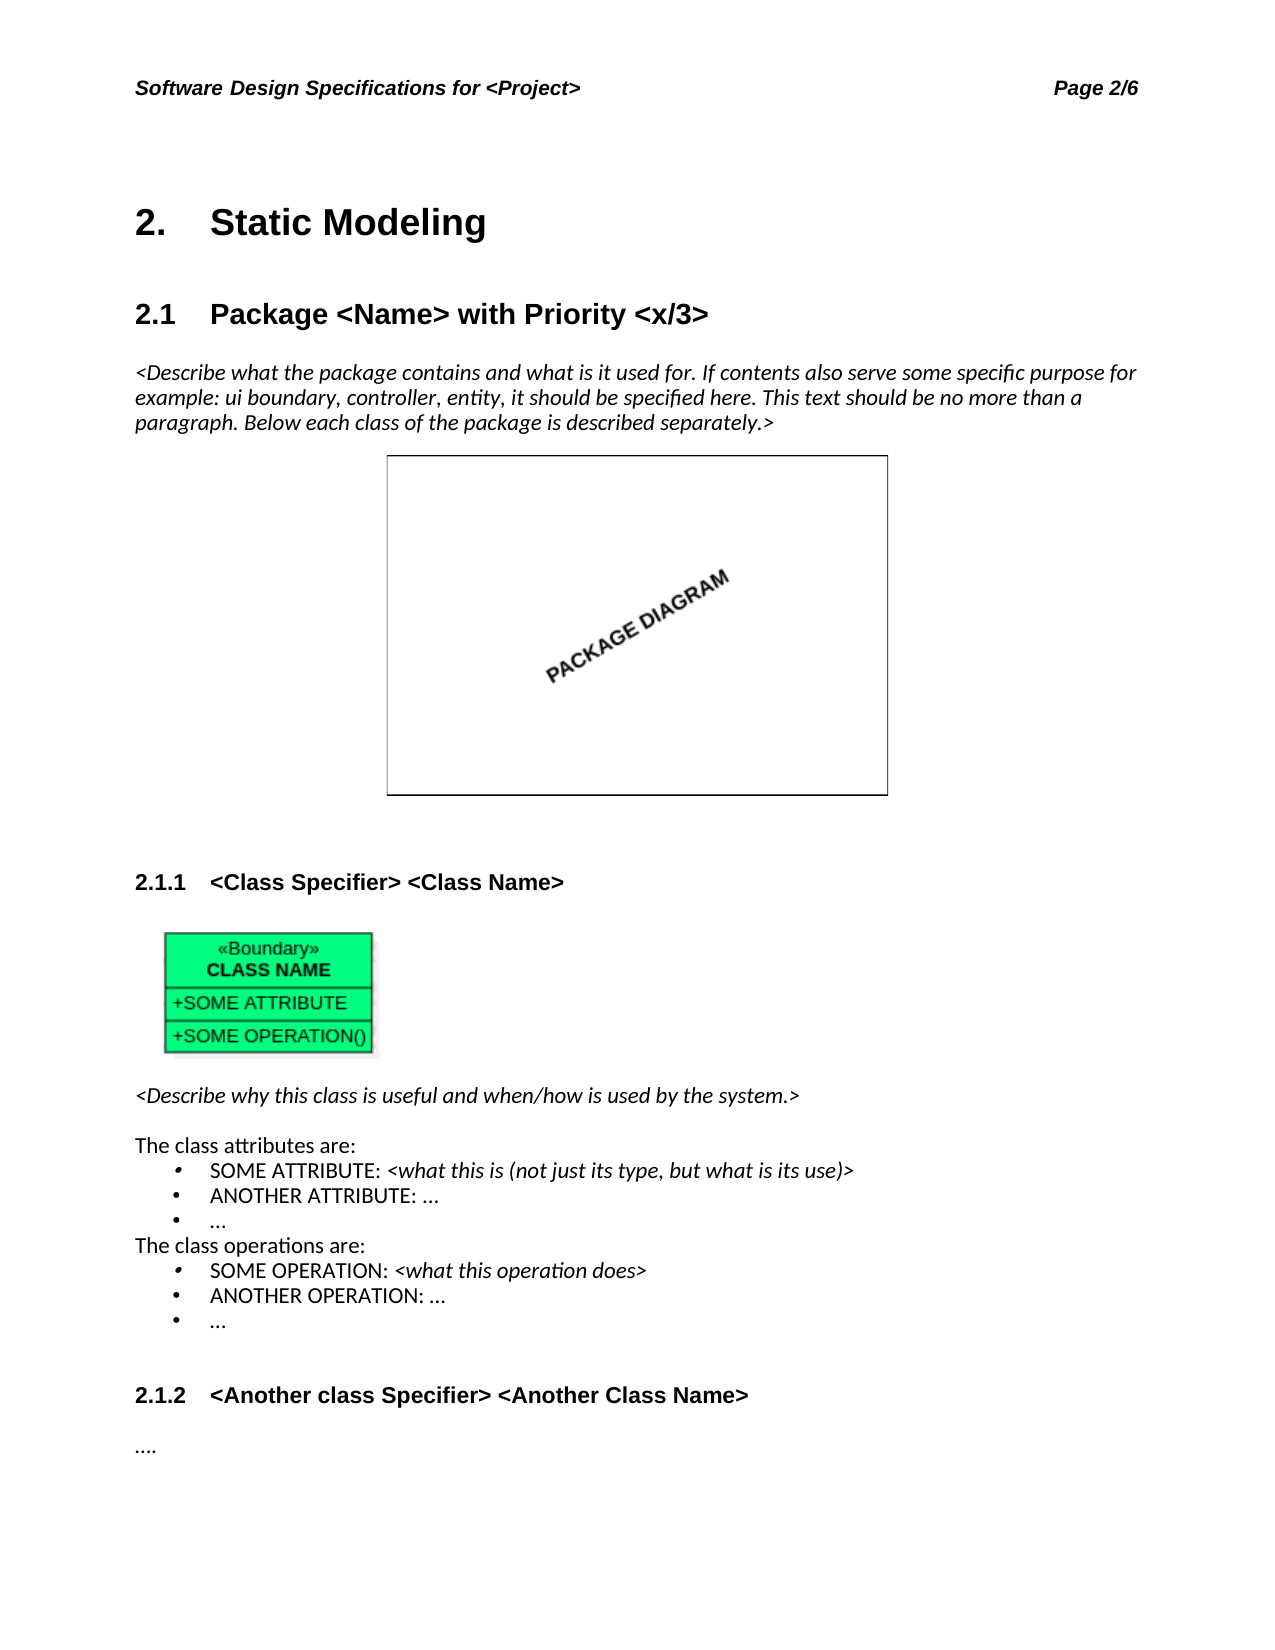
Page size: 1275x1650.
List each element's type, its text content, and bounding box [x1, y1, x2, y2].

picture [386, 455, 889, 796]
picture [163, 932, 380, 1059]
text The class attributes are: [135, 1133, 1140, 1158]
subtitle <Class Specifier> <Class Name> [135, 870, 1140, 895]
text <Describe why this class is useful and when/how is used by the system.> [135, 1083, 1140, 1108]
text The class operations are: [135, 1233, 1140, 1258]
list SOME ATTRIBUTE: <what this is (not just its type, but what is its use)> [172, 1158, 1140, 1183]
subtitle Static Modeling [135, 200, 1140, 243]
list … [172, 1308, 1140, 1333]
text <Describe what the package contains and what is it used for. If contents also serve some specific purpose for example: ui boundary, controller, entity, it should be specified here. This text should be no more than a paragraph. Below each class of the package is described separately.> [135, 360, 1140, 435]
text …. [135, 1433, 1140, 1458]
list ANOTHER OPERATION: … [172, 1283, 1140, 1308]
list ANOTHER ATTRIBUTE: ... [172, 1183, 1140, 1208]
subtitle <Another class Specifier> <Another Class Name> [135, 1383, 1140, 1408]
subtitle Package <Name> with Priority <x/3> [135, 297, 1140, 331]
list … [172, 1208, 1140, 1233]
list SOME OPERATION: <what this operation does> [172, 1258, 1140, 1283]
